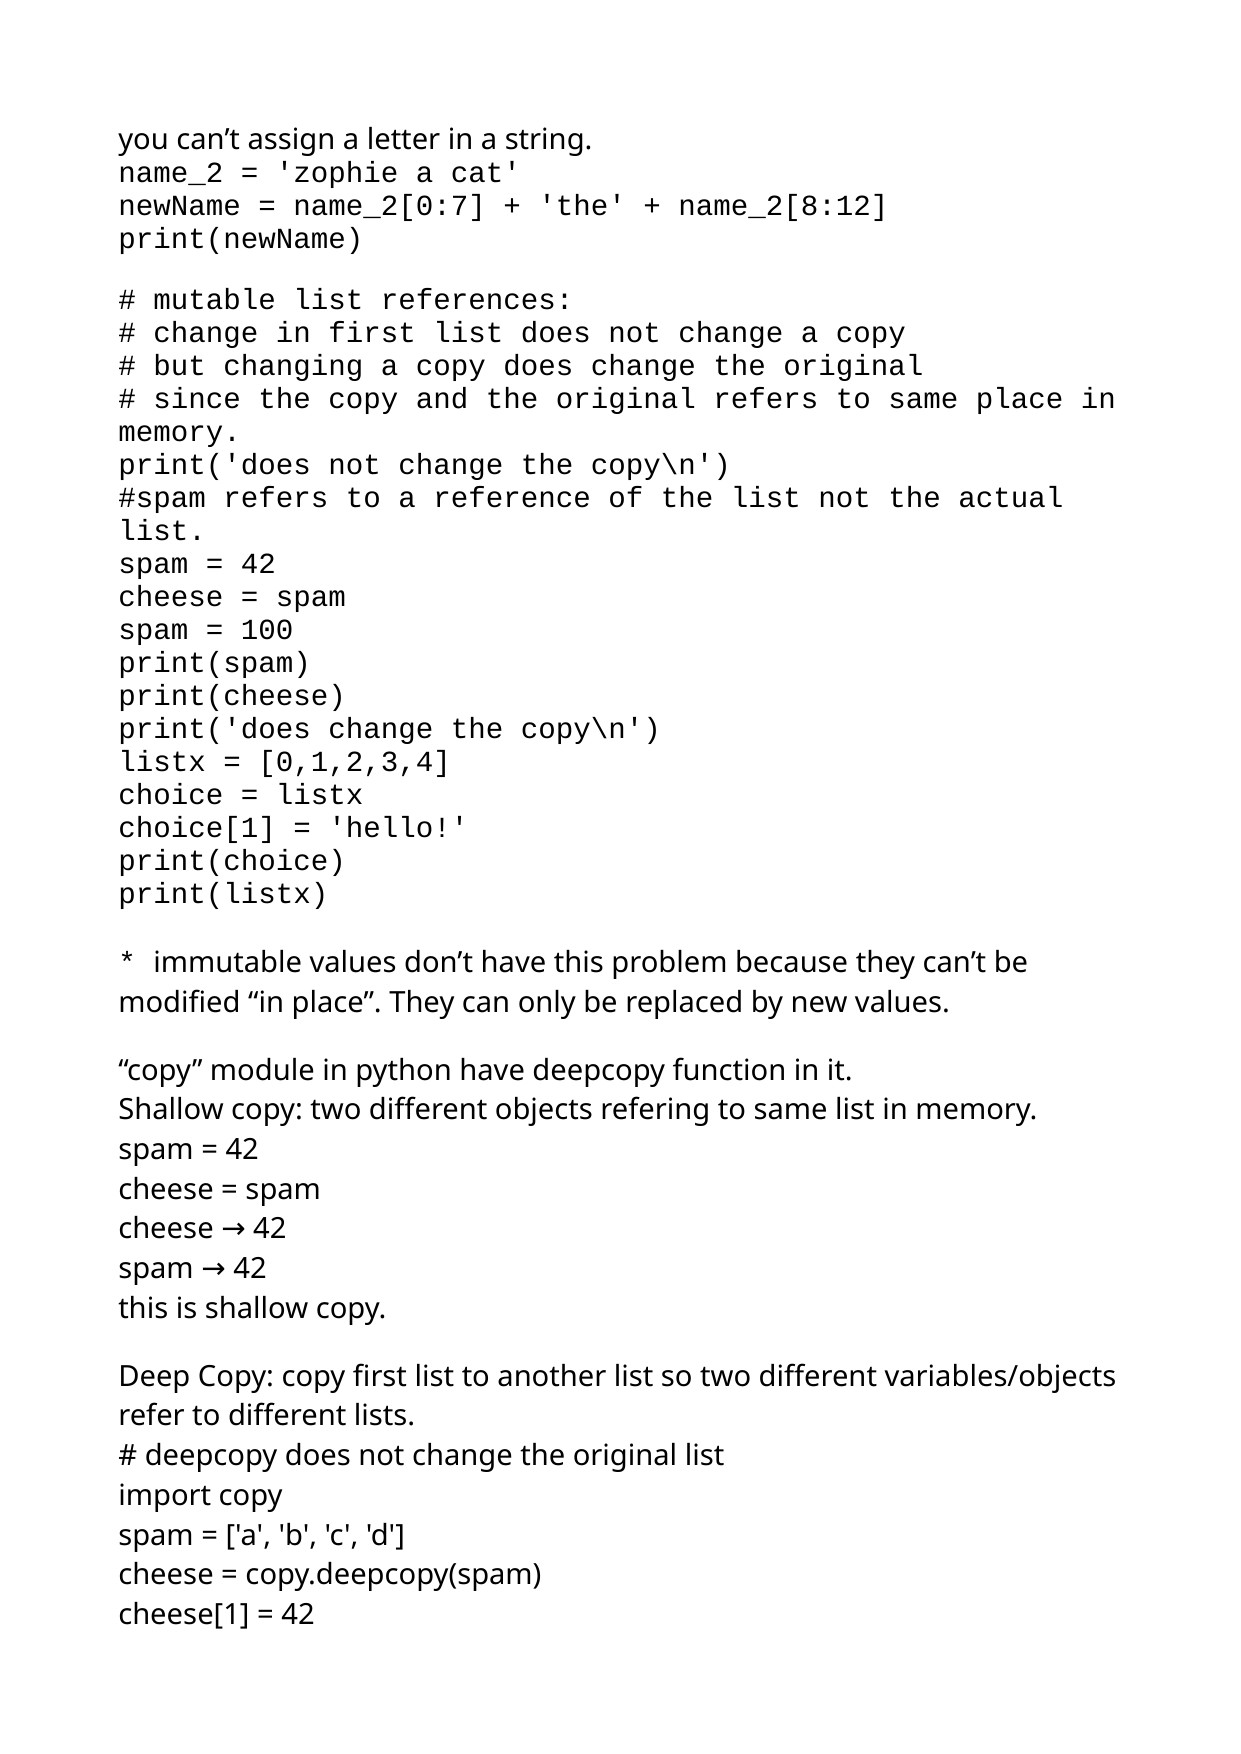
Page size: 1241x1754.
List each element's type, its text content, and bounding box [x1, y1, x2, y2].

text cheese → 42 [118, 1208, 1122, 1247]
text print('does not change the copy\n') [118, 450, 1122, 483]
text Shallow copy: two different objects refering to same list in memory. [118, 1088, 1122, 1128]
text * immutable values don’t have this problem because they can’t be modified “in place”. They can only be replaced by new values. [118, 941, 1122, 1021]
text cheese = spam [118, 1168, 1122, 1208]
text spam = 100 [118, 615, 1122, 648]
text spam = ['a', 'b', 'c', 'd'] [118, 1514, 1122, 1553]
text spam = 42 [118, 549, 1122, 582]
text # change in first list does not change a copy [118, 318, 1122, 351]
text “copy” module in python have deepcopy function in it. [118, 1049, 1122, 1088]
text this is shallow copy. [118, 1287, 1122, 1327]
text choice[1] = 'hello!' [118, 813, 1122, 847]
text name_2 = 'zophie a cat' [118, 158, 1122, 191]
text print(choice) [118, 847, 1122, 879]
text you can’t assign a letter in a string. [118, 118, 1122, 158]
text import copy [118, 1474, 1122, 1514]
text print('does change the copy\n') [118, 714, 1122, 747]
text # since the copy and the original refers to same place in memory. [118, 384, 1122, 450]
text print(cheese) [118, 681, 1122, 714]
text cheese = copy.deepcopy(spam) [118, 1553, 1122, 1593]
text choice = listx [118, 781, 1122, 813]
text # but changing a copy does change the original [118, 351, 1122, 384]
text listx = [0,1,2,3,4] [118, 747, 1122, 781]
text newName = name_2[0:7] + 'the' + name_2[8:12] [118, 191, 1122, 224]
text cheese = spam [118, 582, 1122, 615]
text print(newName) [118, 224, 1122, 257]
text spam = 42 [118, 1128, 1122, 1168]
text #spam refers to a reference of the list not the actual list. [118, 483, 1122, 549]
text # mutable list references: [118, 285, 1122, 318]
text Deep Copy: copy first list to another list so two different variables/objects refer to different lists. [118, 1355, 1122, 1434]
text # deepcopy does not change the original list [118, 1434, 1122, 1474]
text print(spam) [118, 648, 1122, 681]
text print(listx) [118, 879, 1122, 913]
text spam → 42 [118, 1247, 1122, 1287]
text cheese[1] = 42 [118, 1593, 1122, 1633]
